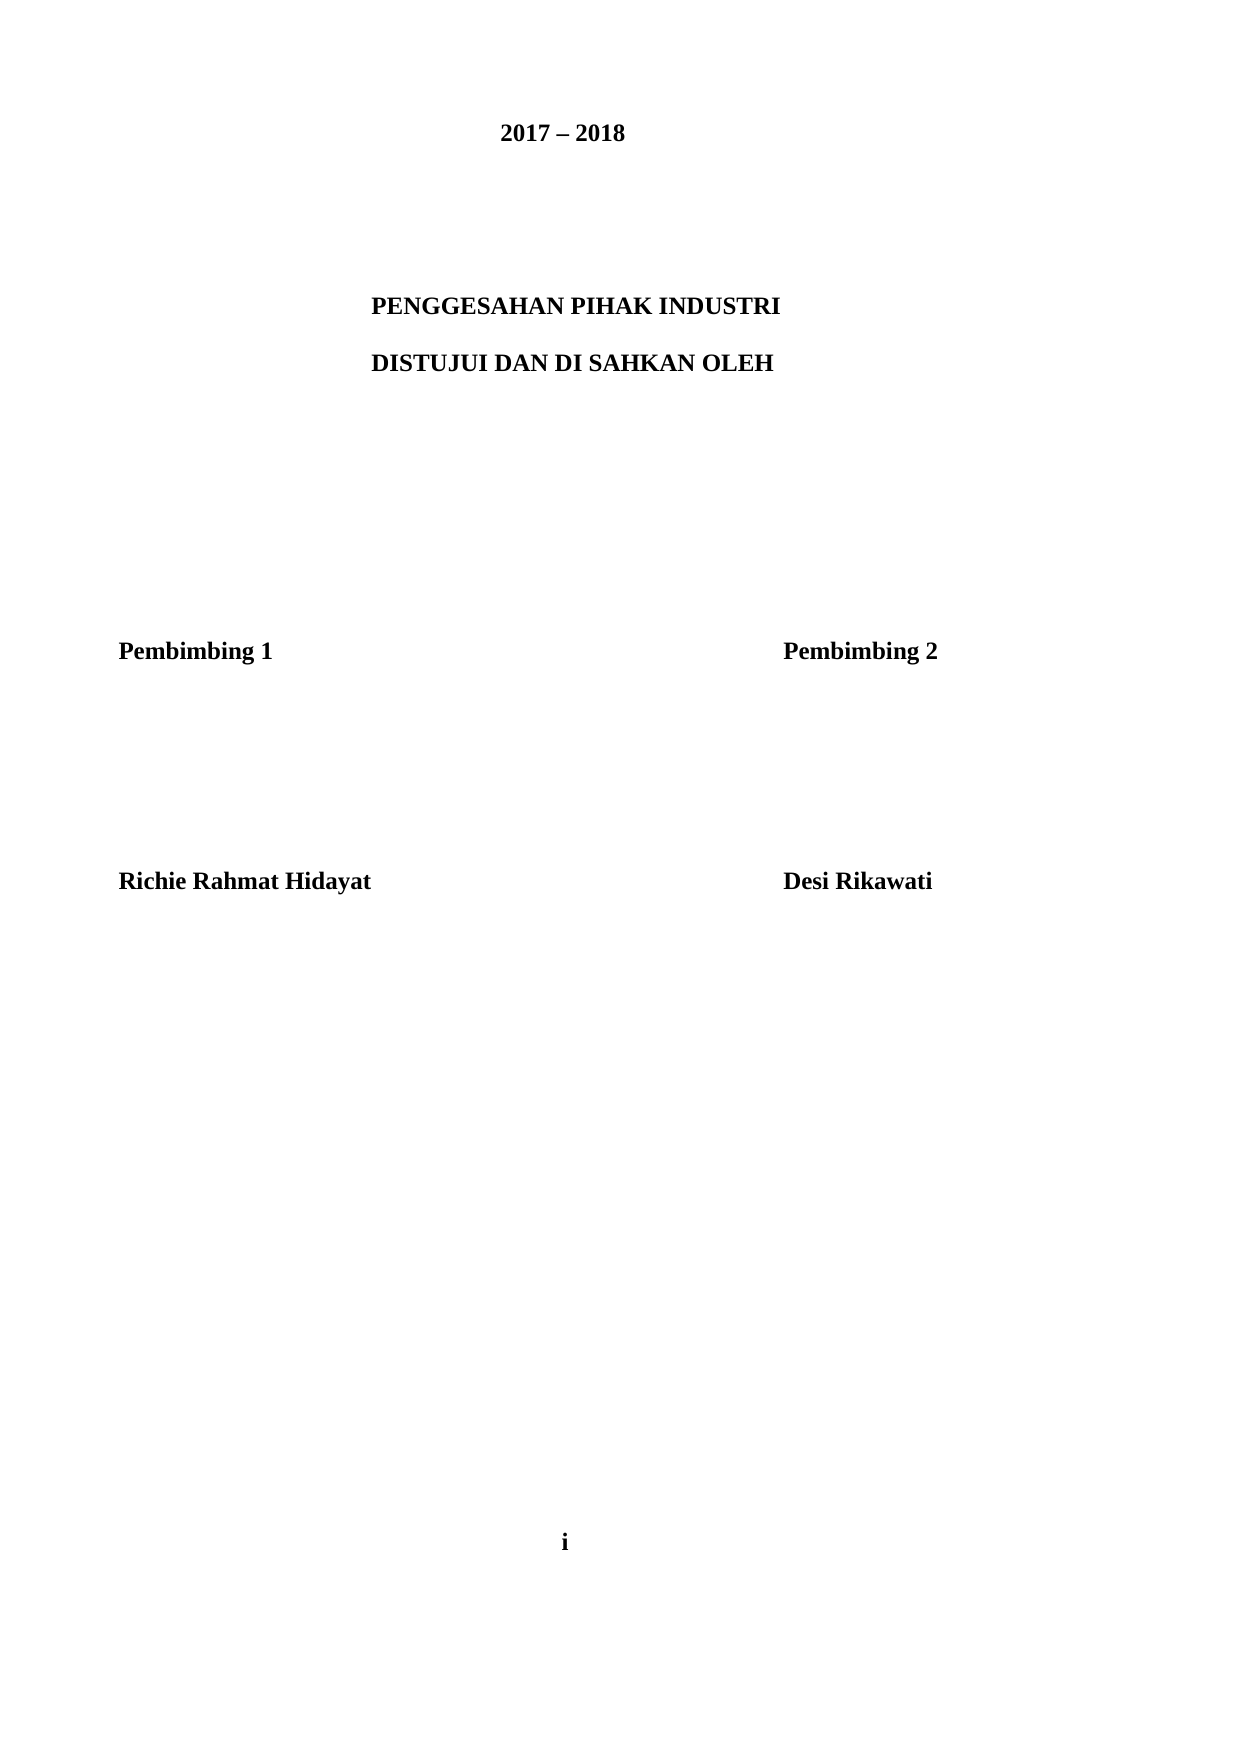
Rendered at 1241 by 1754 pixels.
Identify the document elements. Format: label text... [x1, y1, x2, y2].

text i [118, 1527, 1122, 1556]
text DISTUJUI DAN DI SAHKAN OLEH [118, 348, 1122, 377]
text Pembimbing 1 Pembimbing 2 [118, 636, 1122, 664]
text 2017 – 2018 [118, 118, 1122, 147]
text PENGGESAHAN PIHAK INDUSTRI [118, 291, 1122, 319]
text Richie Rahmat Hidayat Desi Rikawati [118, 866, 1122, 894]
